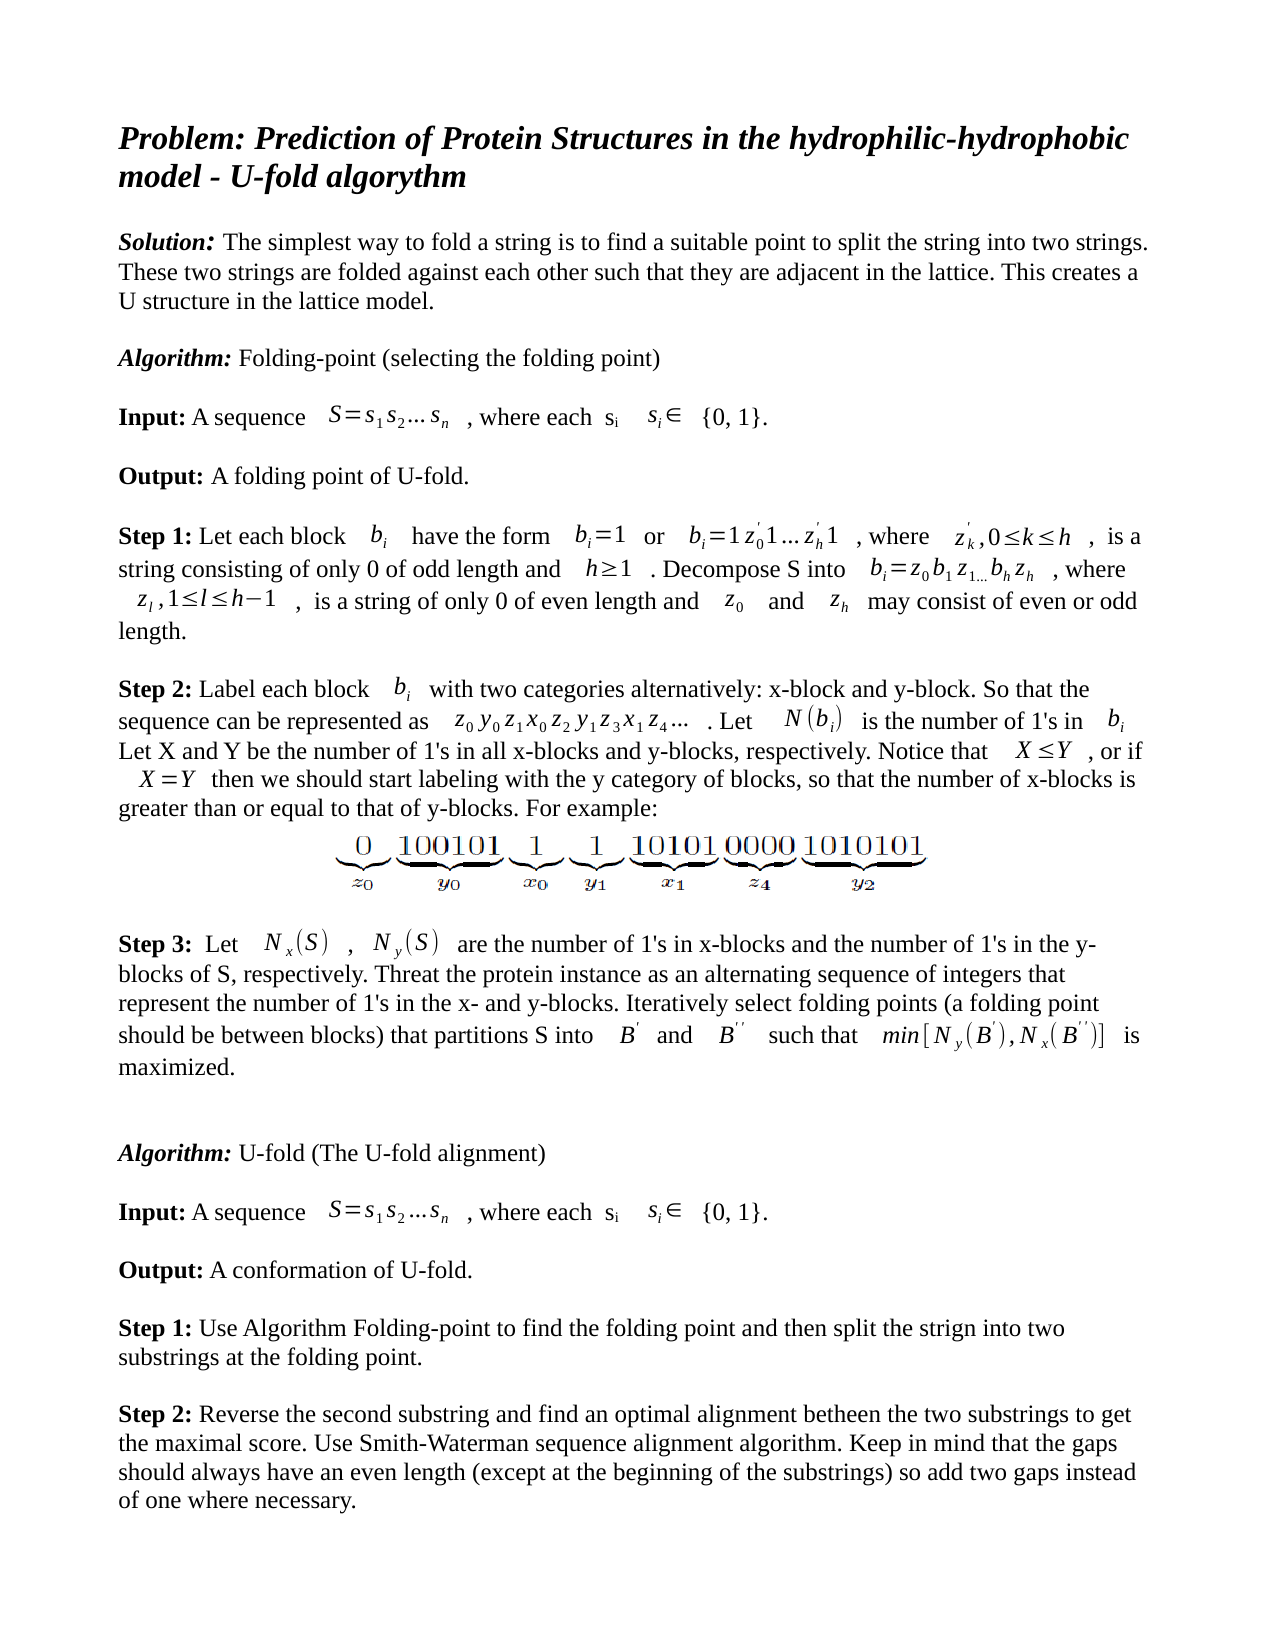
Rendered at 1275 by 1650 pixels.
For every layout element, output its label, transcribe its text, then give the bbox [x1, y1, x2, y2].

text Algorithm: Folding-point (selecting the folding point) [118, 343, 1157, 372]
text Problem: Prediction of Protein Structures in the hydrophilic-hydrophobic model - U-fold algorythm [118, 118, 1157, 195]
text Solution: The simplest way to fold a string is to find a suitable point to split the string into two strings. These two strings are folded against each other such that they are adjacent in the lattice. This creates a U structure in the lattice model. [118, 223, 1157, 314]
text Step 2: Reverse the second substring and find an optimal alignment betheen the two substrings to get the maximal score. Use Smith-Waterman sequence alignment algorithm. Keep in mind that the gaps should always have an even length (except at the beginning of the substrings) so add two gaps instead of one where necessary. [118, 1399, 1157, 1514]
text Step 3: Let ,are the number of 1's in x-blocks and the number of 1's in the y-blocks of S, respectively. Threat the protein instance as an alternating sequence of integers that represent the number of 1's in the x- and y-blocks. Iteratively select folding points (a folding point should be between blocks) that partitions S into and such that is maximized. [118, 928, 1157, 1081]
text Step 2: Label each block with two categories alternatively: x-block and y-block. So that the sequence can be represented as . Let is the number of 1's in Let X and Y be the number of 1's in all x-blocks and y-blocks, respectively. Notice that , or if then we should start labeling with the y category of blocks, so that the number of x-blocks is greater than or equal to that of y-blocks. For example: [118, 673, 1157, 822]
text Step 1: Use Algorithm Folding-point to find the folding point and then split the strign into two substrings at the folding point. [118, 1313, 1157, 1371]
text Output: A folding point of U-fold. [118, 461, 1157, 489]
text Input: A sequence , where each si {0, 1}. [118, 401, 1157, 432]
picture [328, 822, 947, 900]
text Input: A sequence , where each si {0, 1}. [118, 1196, 1157, 1227]
text Algorithm: U-fold (The U-fold alignment) [118, 1138, 1157, 1167]
text Output: A conformation of U-fold. [118, 1256, 1157, 1284]
text Step 1: Let each block have the form or , where , is a string consisting of only 0 of odd length and . Decompose S into , where , is a string of only 0 of even length and and may consist of even or odd length. [118, 518, 1157, 644]
